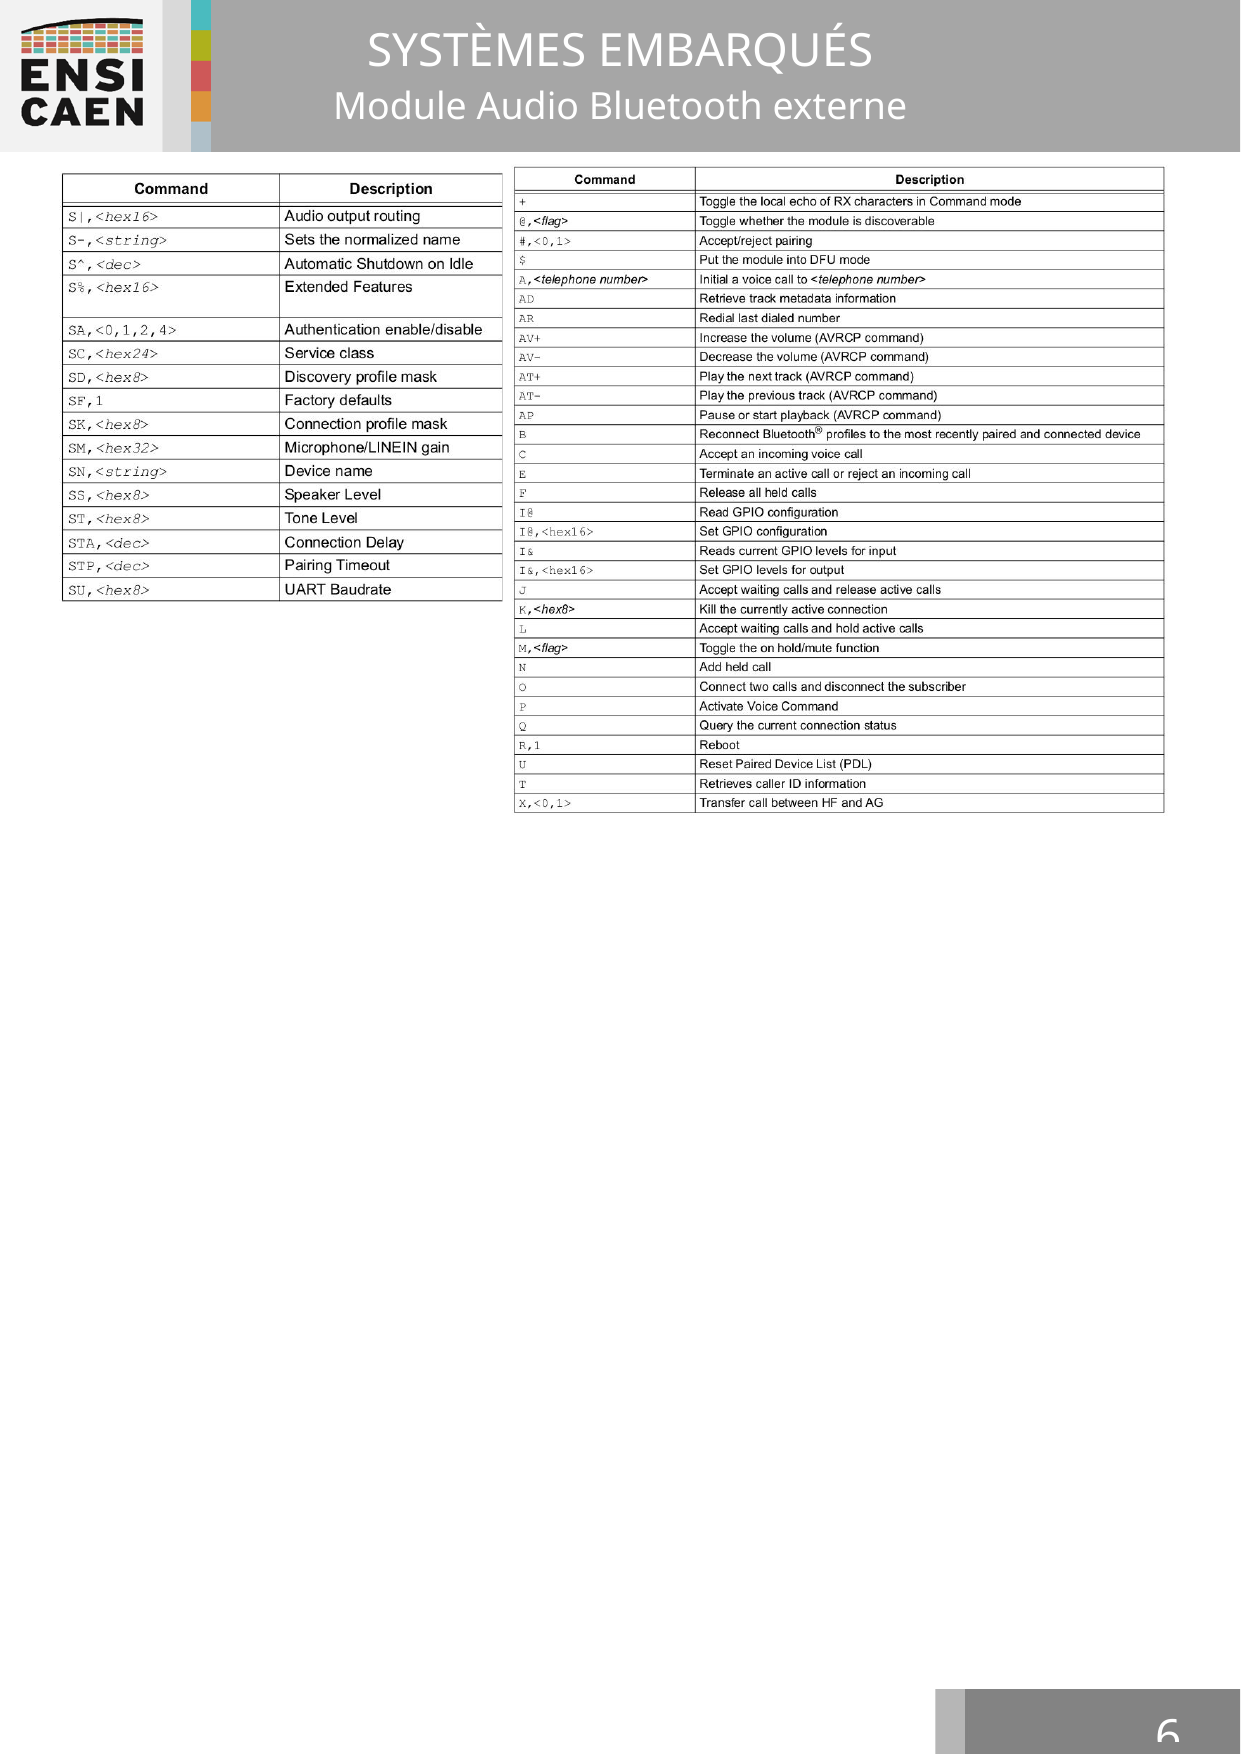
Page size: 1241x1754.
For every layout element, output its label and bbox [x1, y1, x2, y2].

picture [59, 171, 503, 602]
picture [935, 1689, 1241, 1754]
picture [511, 164, 1168, 817]
picture [0, 0, 1241, 152]
